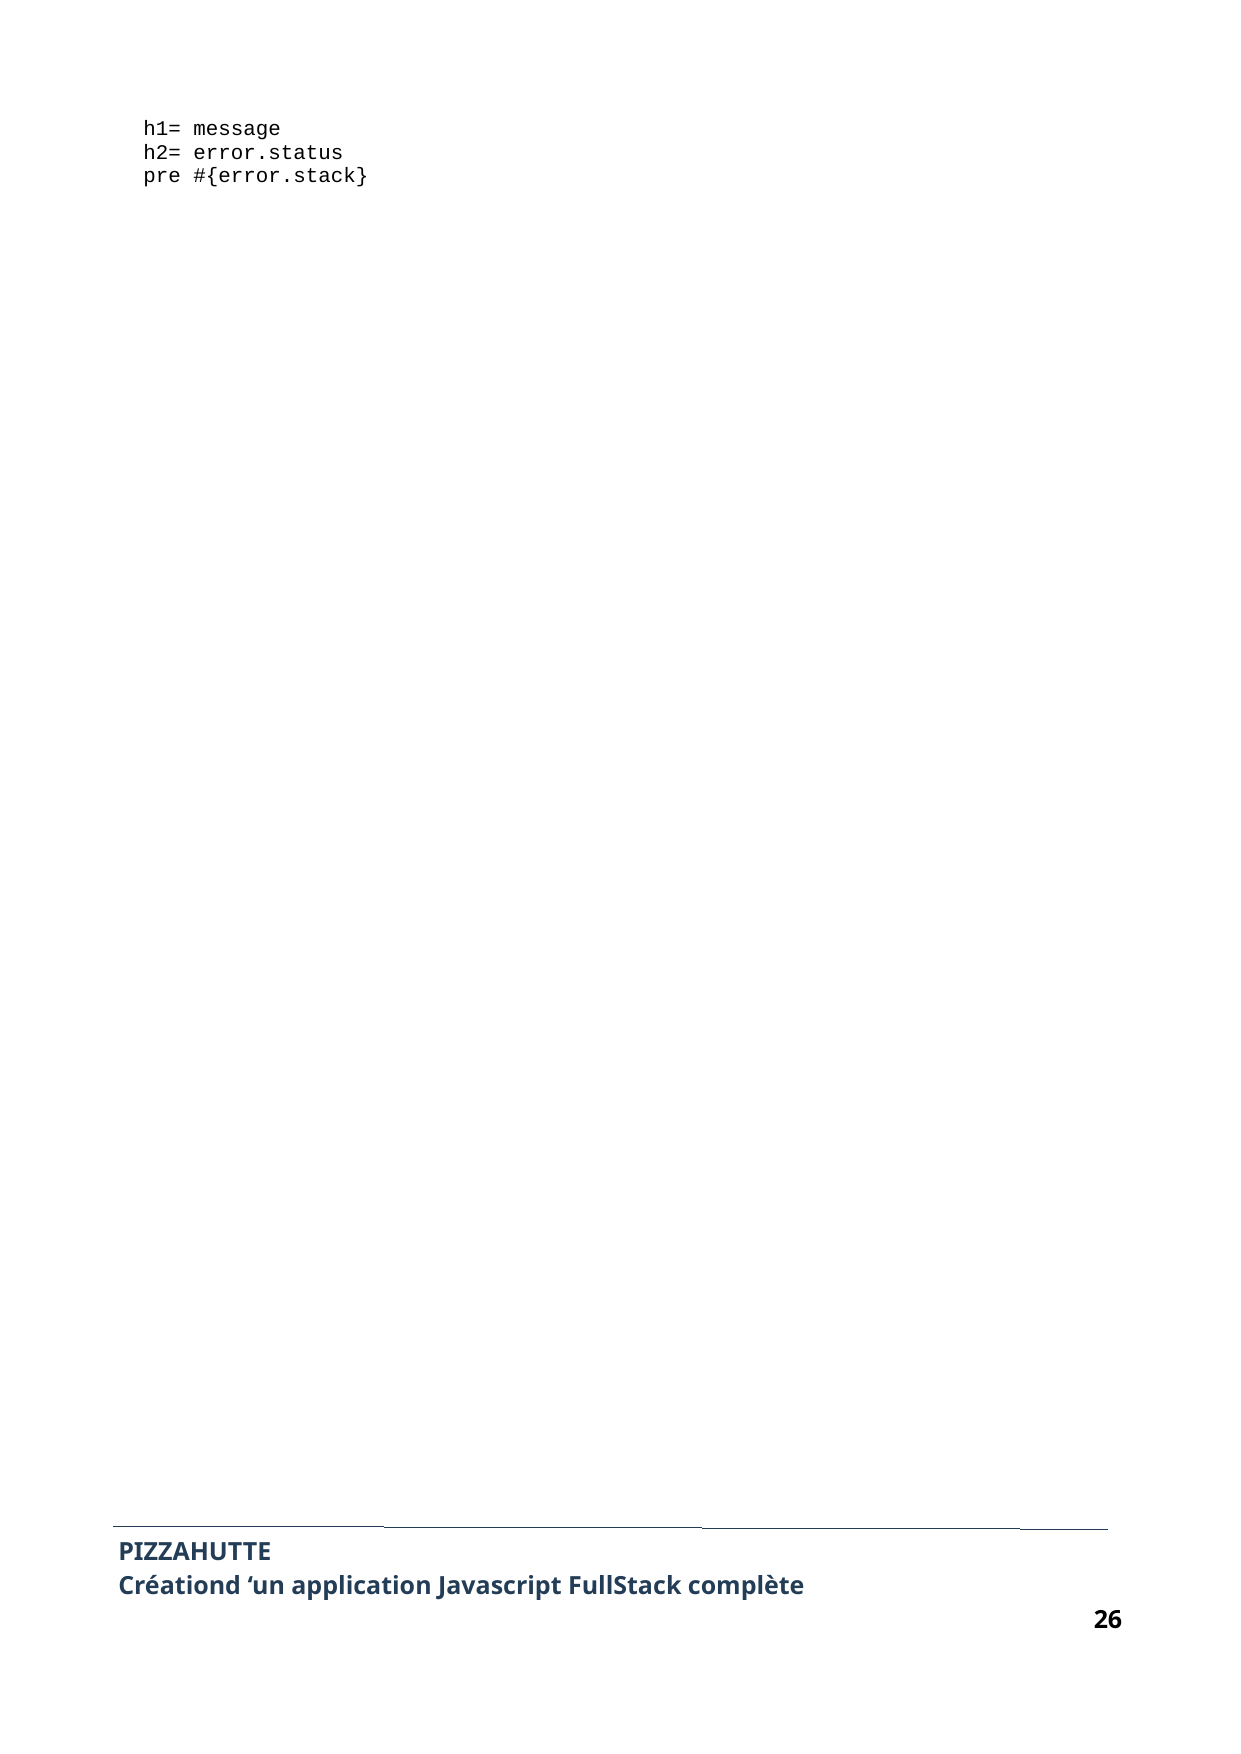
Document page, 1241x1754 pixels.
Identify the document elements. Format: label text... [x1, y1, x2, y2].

text h1= message [118, 118, 1122, 142]
text h2= error.status [118, 142, 1122, 165]
text pre #{error.stack} [118, 165, 1122, 189]
